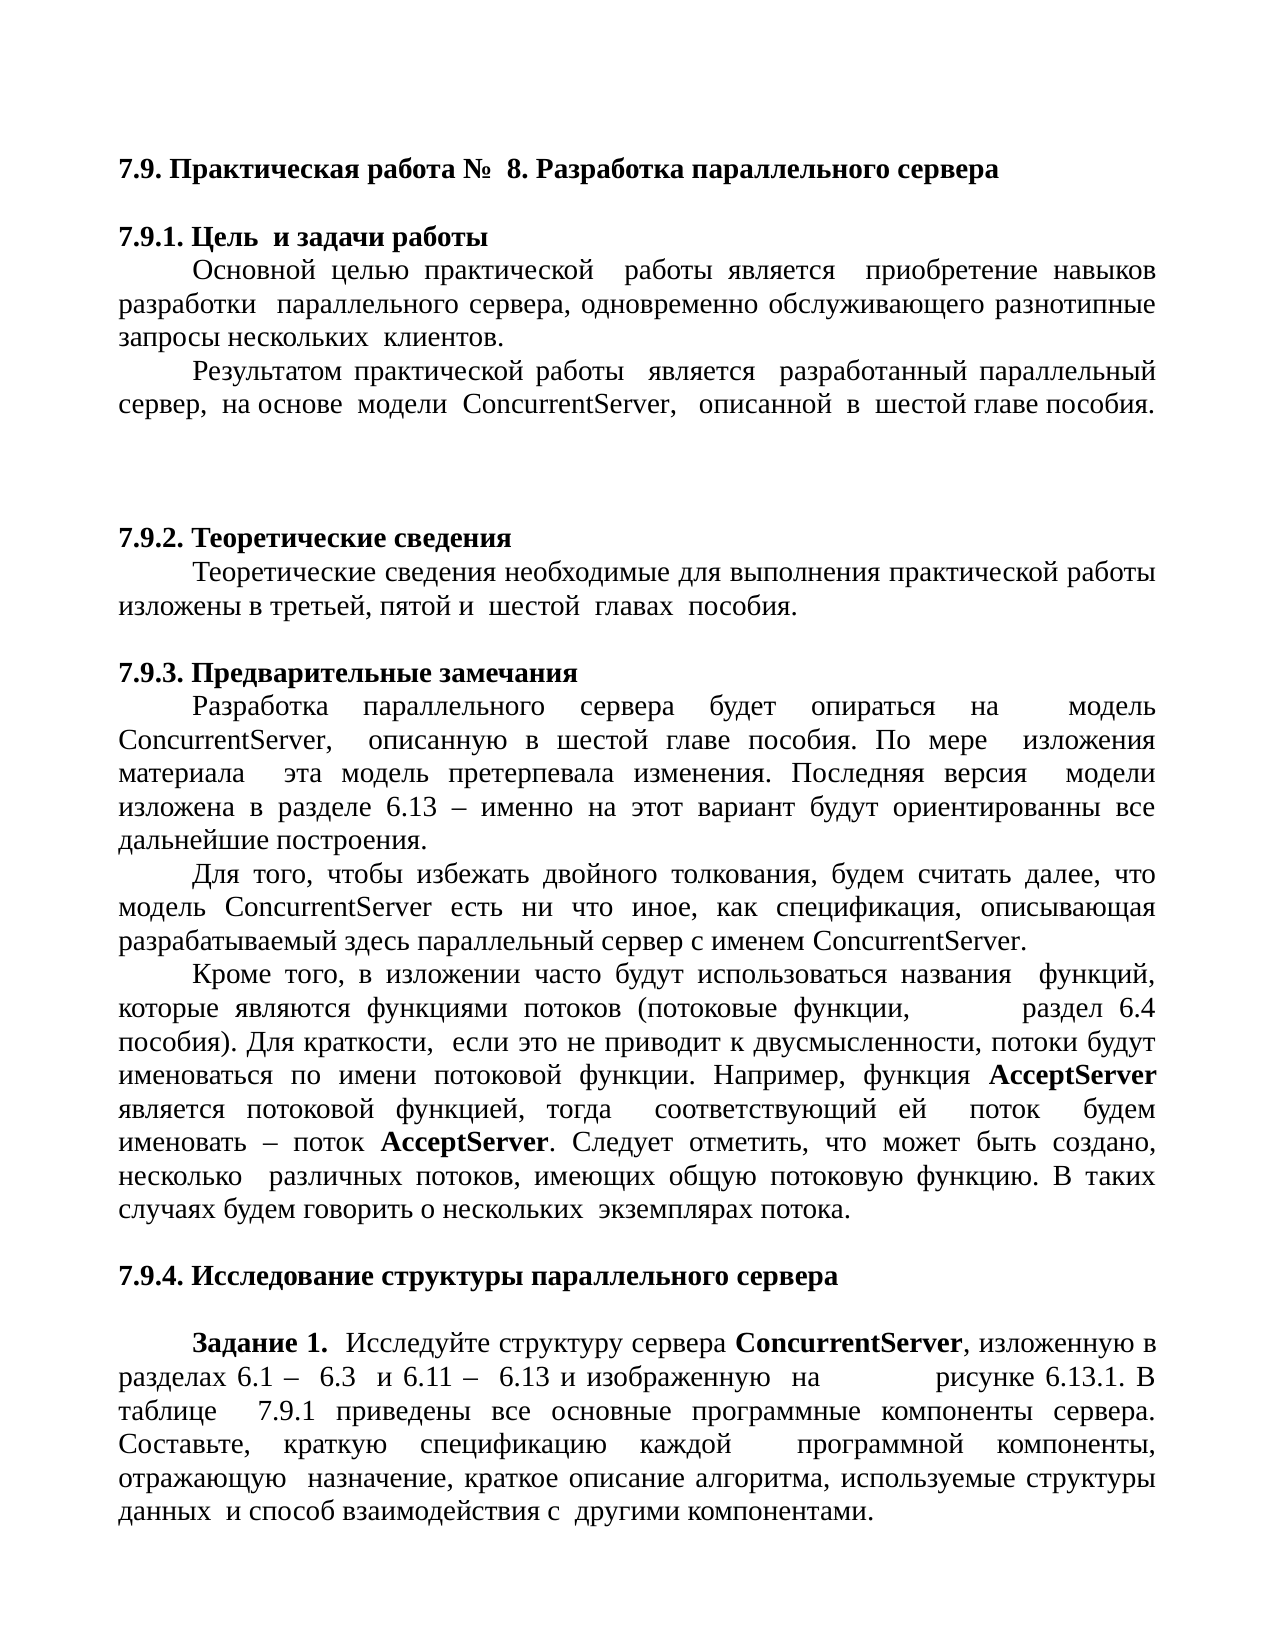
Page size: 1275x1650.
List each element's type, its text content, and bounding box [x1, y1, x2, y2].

text Основной целью практической работы является приобретение навыков разработки параллельного сервера, одновременно обслуживающего разнотипные запросы нескольких клиентов. [118, 252, 1157, 353]
text 7.9.2. Теоретические сведения [118, 521, 1157, 554]
text 7.9.3. Предварительные замечания [118, 655, 1157, 688]
text Для того, чтобы избежать двойного толкования, будем считать далее, что модель ConcurrentServer есть ни что иное, как спецификация, описывающая разрабатываемый здесь параллельный сервер с именем ConcurrentServer. [118, 856, 1157, 957]
text 7.9.4. Исследование структуры параллельного сервера [118, 1258, 1157, 1292]
text Разработка параллельного сервера будет опираться на модель ConcurrentServer, описанную в шестой главе пособия. По мере изложения материала эта модель претерпевала изменения. Последняя версия модели изложена в разделе 6.13 – именно на этот вариант будут ориентированны все дальнейшие построения. [118, 688, 1157, 856]
text Результатом практической работы является разработанный параллельный сервер, на основе модели ConcurrentServer, описанной в шестой главе пособия. [118, 353, 1157, 420]
text Задание 1. Исследуйте структуру сервера ConcurrentServer, изложенную в разделах 6.1 – 6.3 и 6.11 – 6.13 и изображенную на рисунке 6.13.1. В таблице 7.9.1 приведены все основные программные компоненты сервера. Составьте, краткую спецификацию каждой программной компоненты, отражающую назначение, краткое описание алгоритма, используемые структуры данных и способ взаимодействия с другими компонентами. [118, 1326, 1157, 1527]
text 7.9. Практическая работа № 8. Разработка параллельного сервера [118, 152, 1157, 185]
text Теоретические сведения необходимые для выполнения практической работы изложены в третьей, пятой и шестой главах пособия. [118, 554, 1157, 621]
text 7.9.1. Цель и задачи работы [118, 219, 1157, 252]
text Кроме того, в изложении часто будут использоваться названия функций, которые являются функциями потоков (потоковые функции, раздел 6.4 пособия). Для краткости, если это не приводит к двусмысленности, потоки будут именоваться по имени потоковой функции. Например, функция AcceptServer является потоковой функцией, тогда соответствующий ей поток будем именовать – поток AcceptServer. Следует отметить, что может быть создано, несколько различных потоков, имеющих общую потоковую функцию. В таких случаях будем говорить о нескольких экземплярах потока. [118, 957, 1157, 1225]
